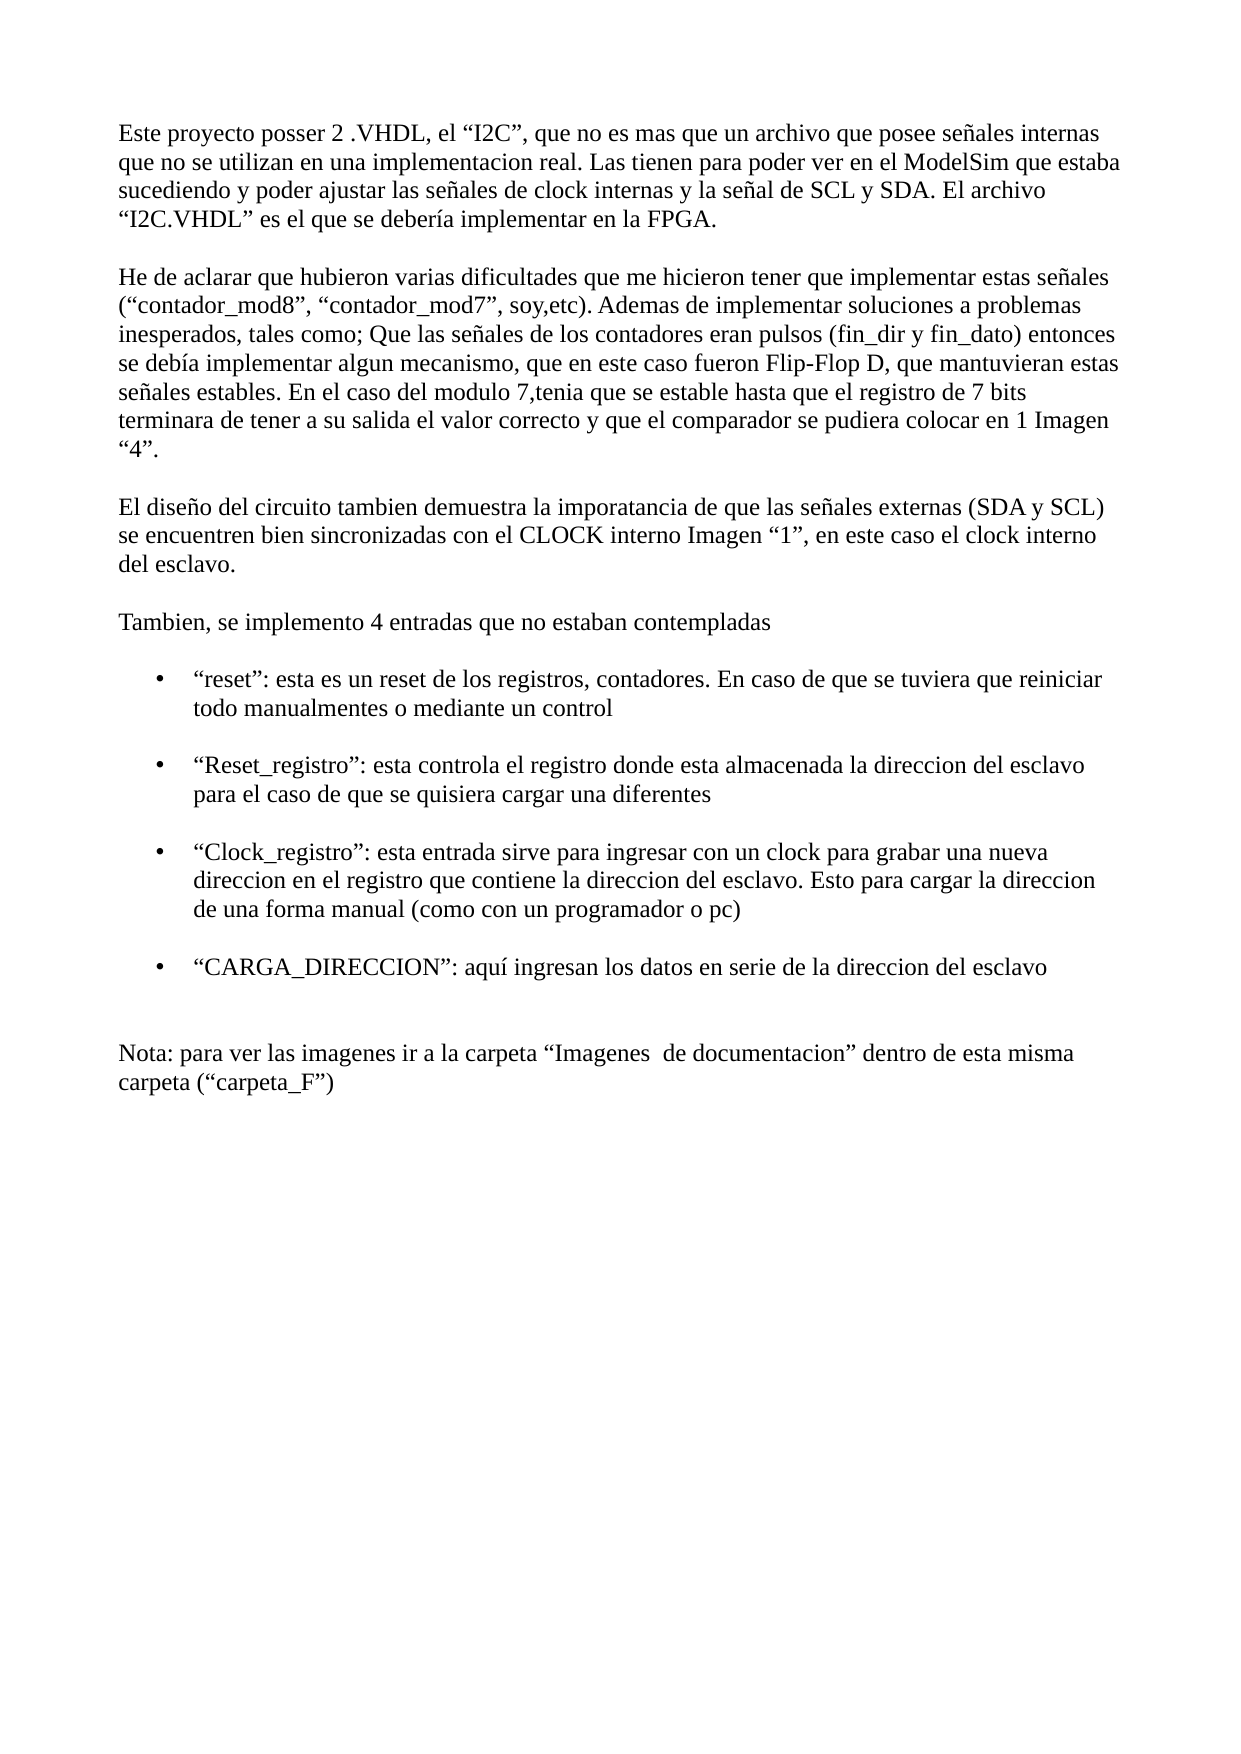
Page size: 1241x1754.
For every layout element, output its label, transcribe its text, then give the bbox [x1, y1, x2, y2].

text He de aclarar que hubieron varias dificultades que me hicieron tener que implementar estas señales (“contador_mod8”, “contador_mod7”, soy,etc). Ademas de implementar soluciones a problemas inesperados, tales como; Que las señales de los contadores eran pulsos (fin_dir y fin_dato) entonces se debía implementar algun mecanismo, que en este caso fueron Flip-Flop D, que mantuvieran estas señales estables. En el caso del modulo 7,tenia que se estable hasta que el registro de 7 bits terminara de tener a su salida el valor correcto y que el comparador se pudiera colocar en 1 Imagen “4”. [118, 262, 1122, 492]
list “CARGA_DIRECCION”: aquí ingresan los datos en serie de la direccion del esclavo [156, 952, 1122, 981]
text Tambien, se implemento 4 entradas que no estaban contempladas [118, 607, 1122, 636]
list “Clock_registro”: esta entrada sirve para ingresar con un clock para grabar una nueva direccion en el registro que contiene la direccion del esclavo. Esto para cargar la direccion de una forma manual (como con un programador o pc) [156, 837, 1122, 923]
text El diseño del circuito tambien demuestra la imporatancia de que las señales externas (SDA y SCL) se encuentren bien sincronizadas con el CLOCK interno Imagen “1”, en este caso el clock interno del esclavo. [118, 492, 1122, 578]
list “reset”: esta es un reset de los registros, contadores. En caso de que se tuviera que reiniciar todo manualmentes o mediante un control [156, 664, 1122, 722]
list “Reset_registro”: esta controla el registro donde esta almacenada la direccion del esclavo para el caso de que se quisiera cargar una diferentes [156, 751, 1122, 808]
text Este proyecto posser 2 .VHDL, el “I2C”, que no es mas que un archivo que posee señales internas que no se utilizan en una implementacion real. Las tienen para poder ver en el ModelSim que estaba sucediendo y poder ajustar las señales de clock internas y la señal de SCL y SDA. El archivo “I2C.VHDL” es el que se debería implementar en la FPGA. [118, 118, 1122, 233]
text Nota: para ver las imagenes ir a la carpeta “Imagenes de documentacion” dentro de esta misma carpeta (“carpeta_F”) [118, 1038, 1122, 1096]
